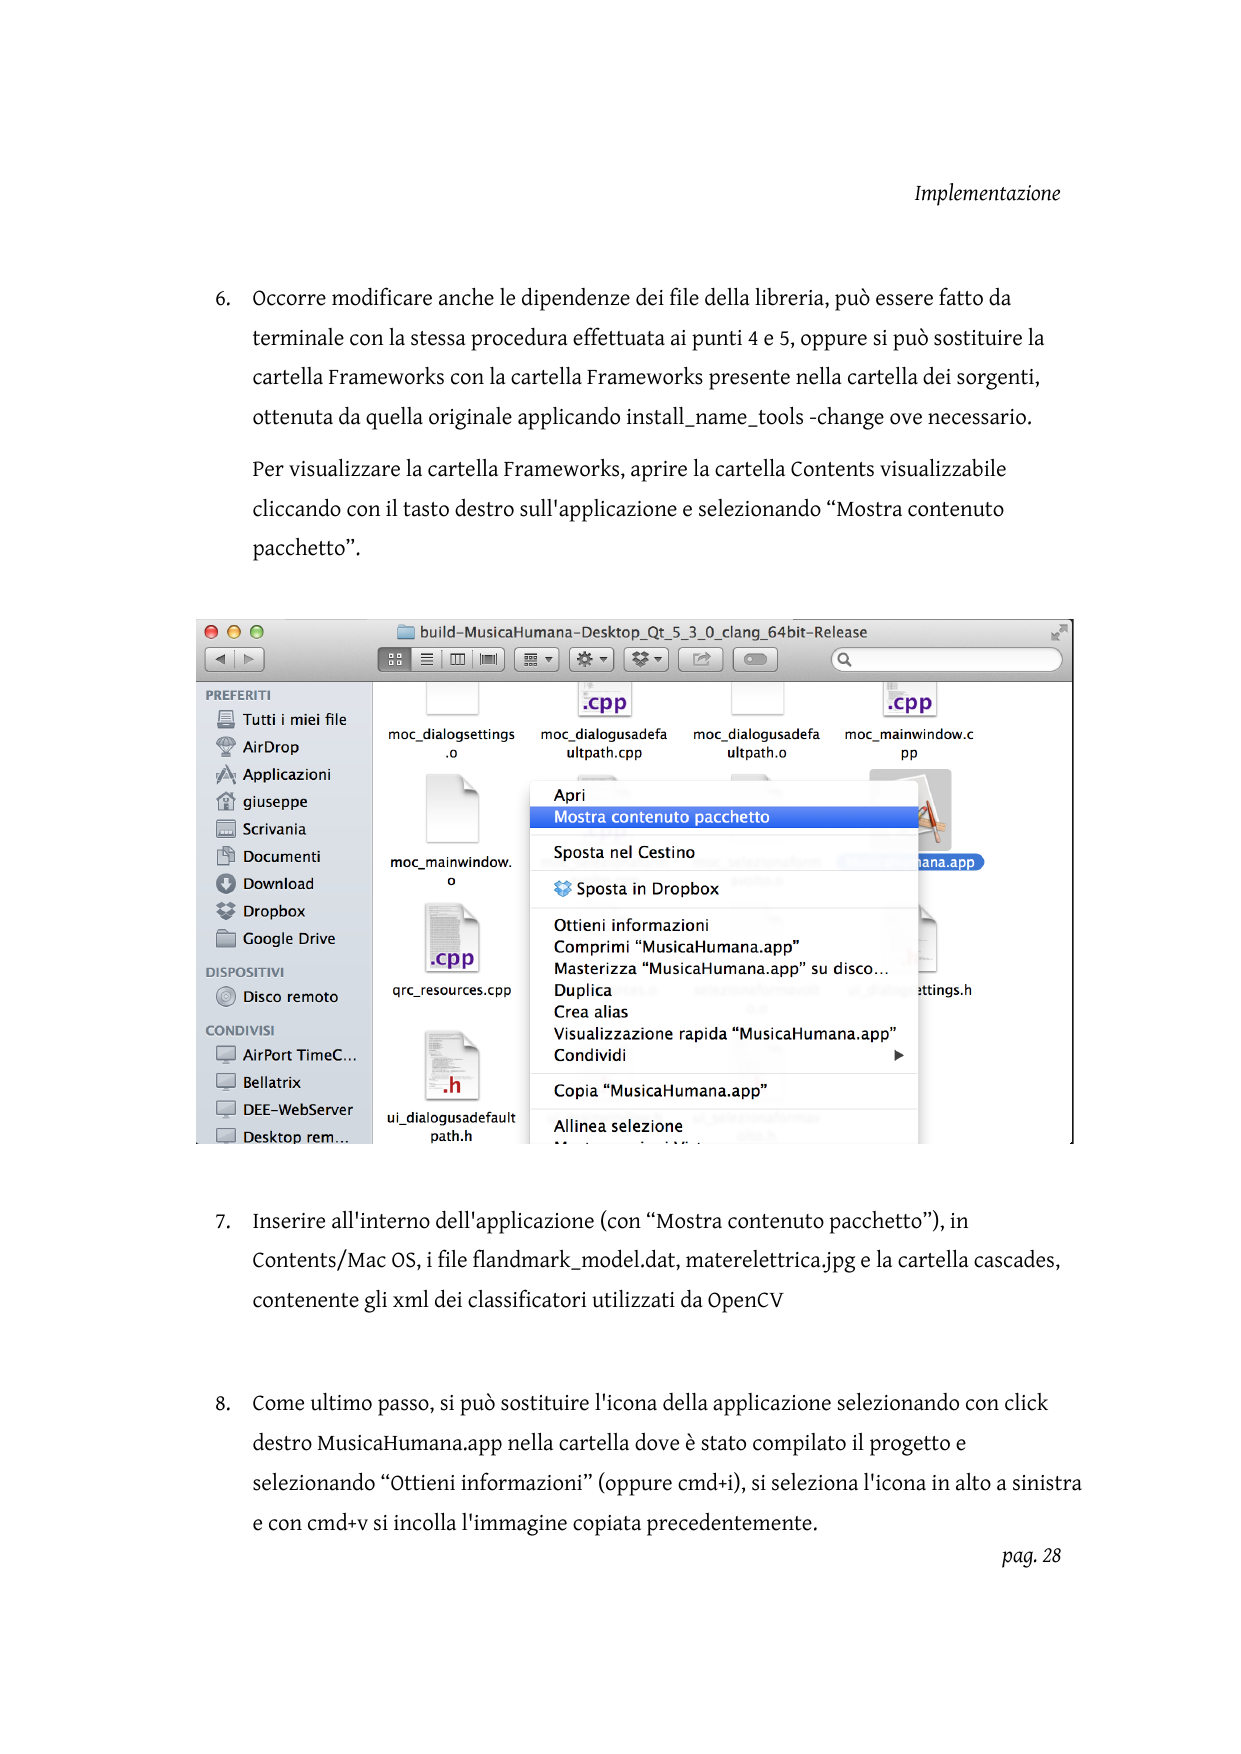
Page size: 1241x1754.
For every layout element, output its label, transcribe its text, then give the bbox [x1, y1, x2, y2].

list Occorre modificare anche le dipendenze dei file della libreria, può essere fatto da terminale con la stessa procedura effettuata ai punti 4 e 5, oppure si può sostituire la cartella Frameworks con la cartella Frameworks presente nella cartella dei sorgenti, ottenuta da quella originale applicando install_name_tools -change ove necessario. [215, 285, 1093, 431]
list Come ultimo passo, si può sostituire l'icona della applicazione selezionando con click destro MusicaHumana.app nella cartella dove è stato compilato il progetto e selezionando “Ottieni informazioni” (oppure cmd+i), si seleziona l'icona in alto a sinistra e con cmd+v si incolla l'immagine copiata precedentemente. [215, 1391, 1093, 1537]
list Inserire all'interno dell'applicazione (con “Mostra contenuto pacchetto”), in Contents/Mac OS, i file flandmark_model.dat, materelettrica.jpg e la cartella cascades, contenente gli xml dei classificatori utilizzati da OpenCV [215, 1208, 1093, 1314]
picture [196, 619, 1074, 1144]
list Per visualizzare la cartella Frameworks, aprire la cartella Contents visualizzabile cliccando con il tasto destro sull'applicazione e selezionando “Mostra contenuto pacchetto”. [215, 456, 1093, 562]
